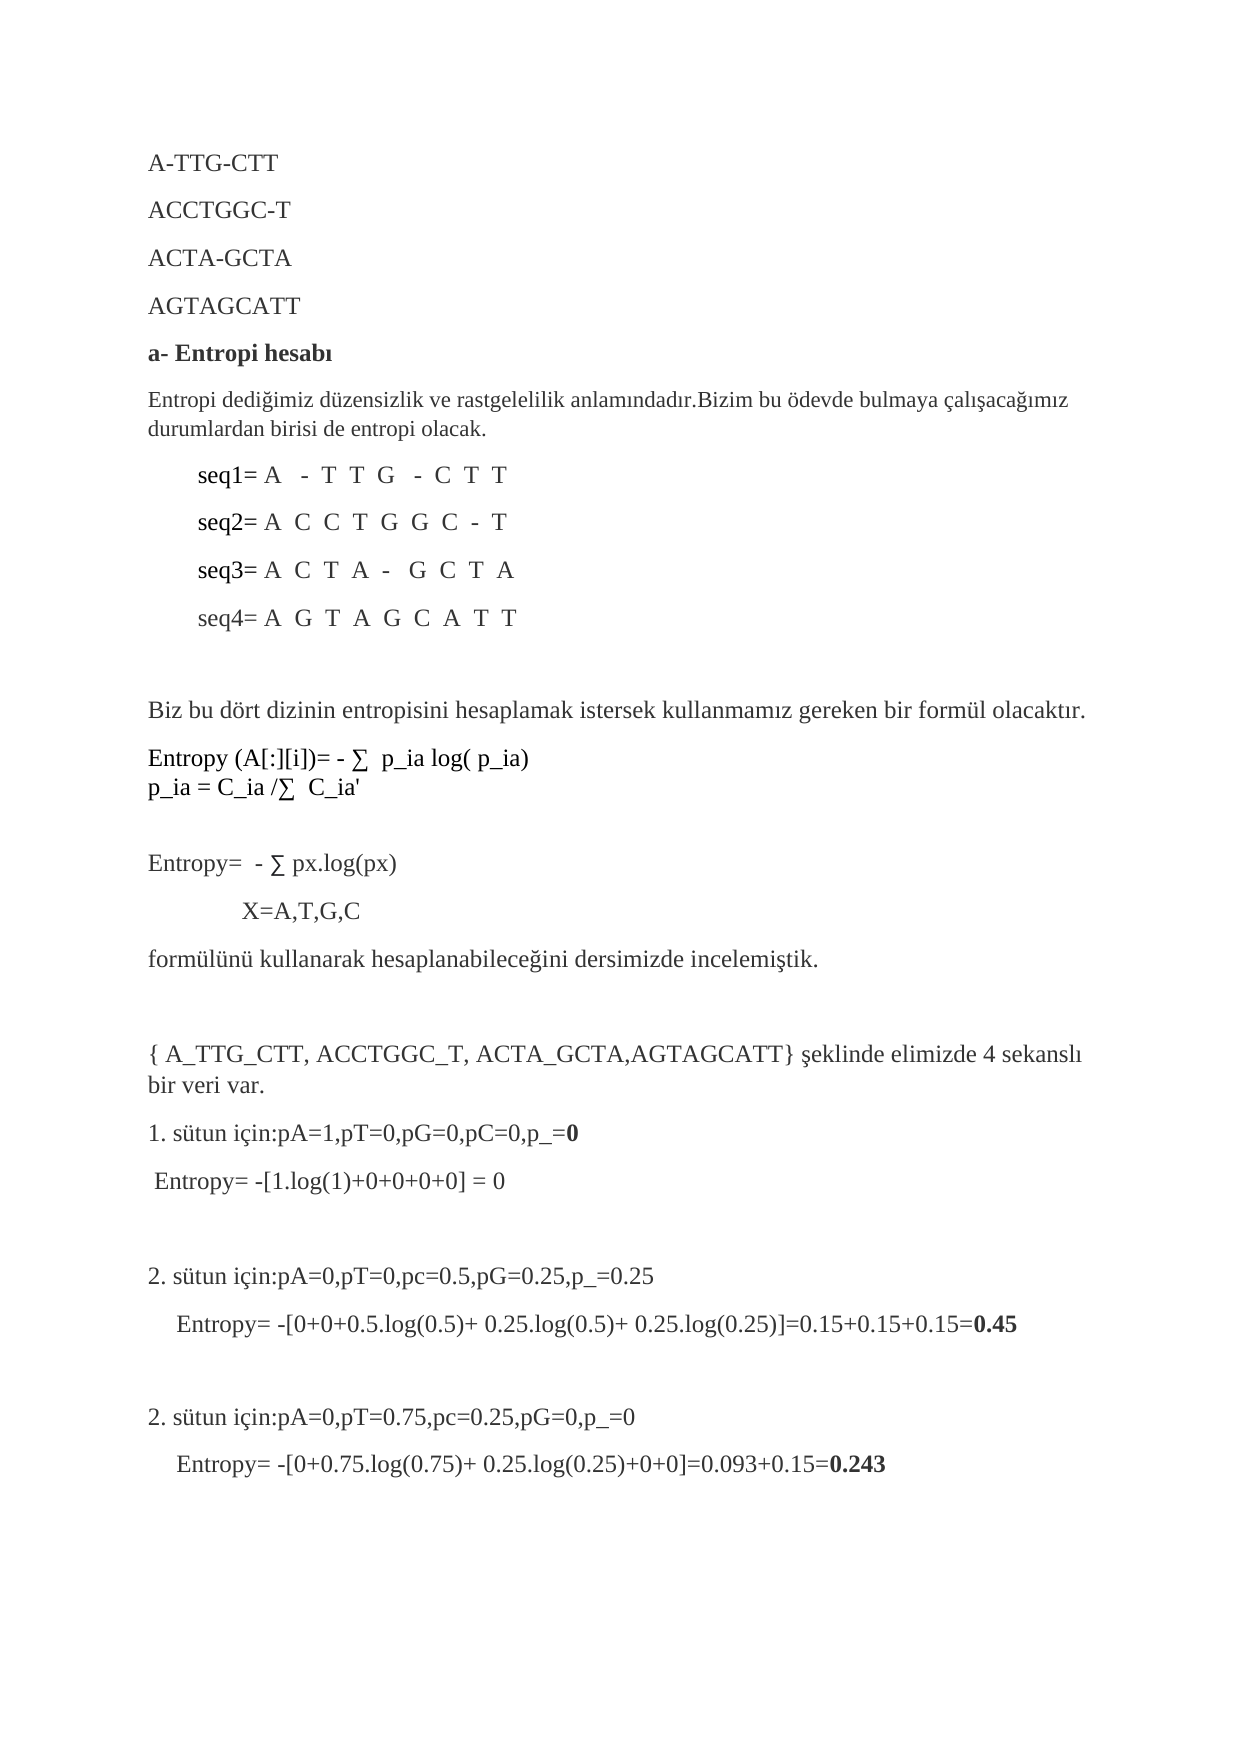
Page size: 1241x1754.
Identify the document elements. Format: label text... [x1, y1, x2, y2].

text seq1= A - T T G - C T T [148, 460, 1093, 488]
text X=A,T,G,C [148, 896, 1093, 925]
text a- Entropi hesabı [148, 338, 1093, 367]
text Biz bu dört dizinin entropisini hesaplamak istersek kullanmamız gereken bir formül olacaktır. [148, 696, 1093, 724]
text ACTA-GCTA [148, 243, 1093, 272]
text formülünü kullanarak hesaplanabileceğini dersimizde incelemiştik. [148, 944, 1093, 973]
text Entropy= -[1.log(1)+0+0+0+0] = 0 [148, 1166, 1093, 1194]
text 2. sütun için:pA=0,pT=0.75,pc=0.25,pG=0,p_=0 [148, 1402, 1093, 1431]
text seq4= A G T A G C A T T [148, 603, 1093, 632]
text ACCTGGC-T [148, 195, 1093, 224]
text p_ia = C_ia /∑ C_ia' [148, 772, 1093, 801]
text Entropy= -[0+0+0.5.log(0.5)+ 0.25.log(0.5)+ 0.25.log(0.25)]=0.15+0.15+0.15=0.45 [148, 1309, 1093, 1338]
text Entropy= - ∑ px.log(px) [148, 848, 1093, 877]
text A-TTG-CTT [148, 148, 1093, 176]
text seq2= A C C T G G C - T [148, 507, 1093, 536]
text seq3= A C T A - G C T A [148, 555, 1093, 584]
text { A_TTG_CTT, ACCTGGC_T, ACTA_GCTA,AGTAGCATT} şeklinde elimizde 4 sekanslı bir veri var. [148, 1039, 1093, 1099]
text 1. sütun için:pA=1,pT=0,pG=0,pC=0,p_=0 [148, 1118, 1093, 1147]
text AGTAGCATT [148, 291, 1093, 319]
text Entropy= -[0+0.75.log(0.75)+ 0.25.log(0.25)+0+0]=0.093+0.15=0.243 [148, 1449, 1093, 1478]
text 2. sütun için:pA=0,pT=0,pc=0.5,pG=0.25,p_=0.25 [148, 1261, 1093, 1290]
text Entropi dediğimiz düzensizlik ve rastgelelilik anlamındadır.Bizim bu ödevde bulmaya çalışacağımız durumlardan birisi de entropi olacak. [148, 386, 1093, 441]
text Entropy (A[:][i])= - ∑ p_ia log( p_ia) [148, 743, 1093, 772]
